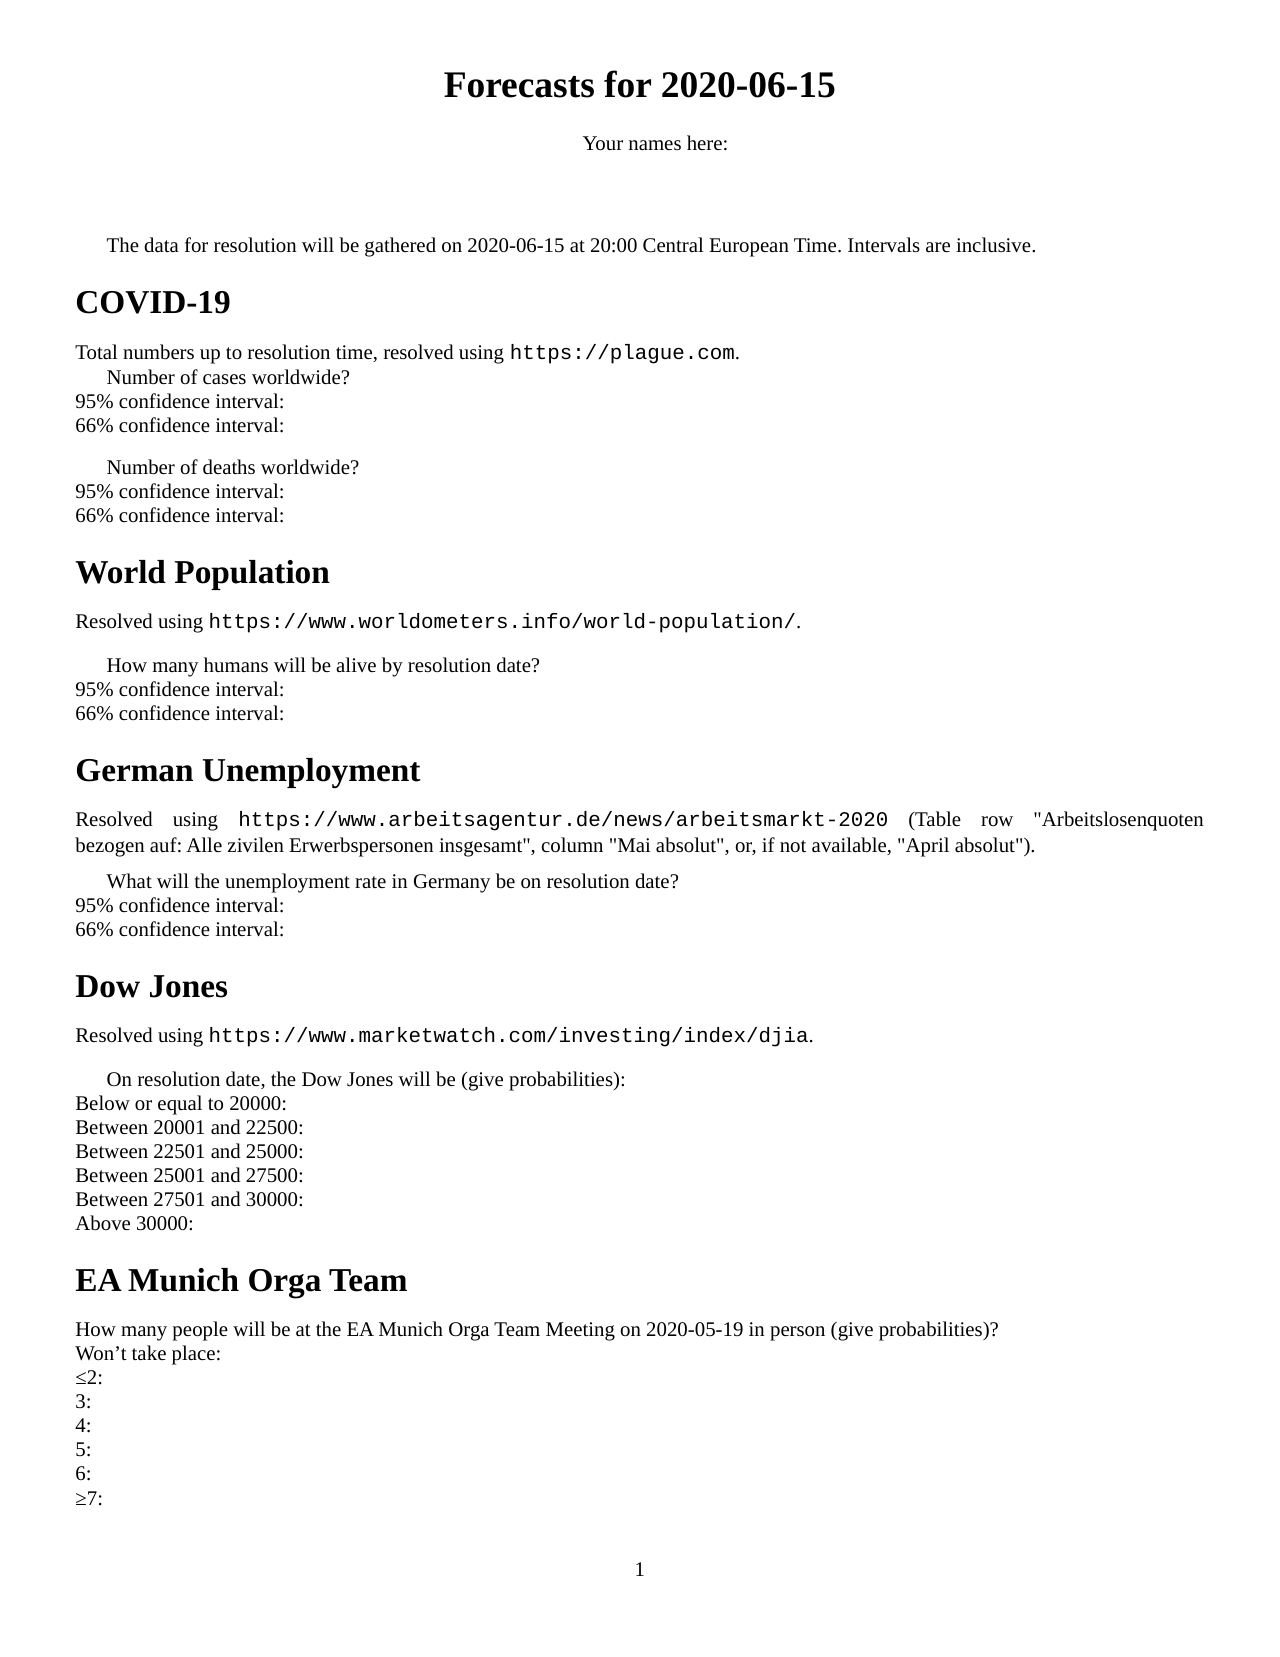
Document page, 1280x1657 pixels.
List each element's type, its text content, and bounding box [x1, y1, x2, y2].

text 95% confidence interval: [75, 479, 1204, 503]
text What will the unemployment rate in Germany be on resolution date? [75, 869, 1204, 893]
text Resolved using https://www.marketwatch.com/investing/index/djia. [75, 1023, 1204, 1049]
text ≤2: [75, 1365, 1204, 1389]
subtitle Dow Jones [75, 966, 1204, 1004]
text 3: [75, 1389, 1204, 1413]
subtitle German Unemployment [75, 750, 1204, 788]
text Your names here: [75, 131, 1204, 155]
text Above 30000: [75, 1211, 1204, 1235]
subtitle World Population [75, 552, 1204, 591]
text ≥7: [75, 1485, 1204, 1509]
subtitle EA Munich Orga Team [75, 1260, 1204, 1298]
text Between 25001 and 27500: [75, 1163, 1204, 1187]
text Won’t take place: [75, 1341, 1204, 1365]
text 66% confidence interval: [75, 503, 1204, 527]
title Forecasts for 2020-06-15 [75, 63, 1204, 106]
text 95% confidence interval: [75, 389, 1204, 413]
text The data for resolution will be gathered on 2020-06-15 at 20:00 Central European Time. Intervals are inclusive. [75, 233, 1204, 257]
text Between 20001 and 22500: [75, 1114, 1204, 1139]
text 66% confidence interval: [75, 413, 1204, 437]
subtitle COVID-19 [75, 282, 1204, 321]
text Between 27501 and 30000: [75, 1187, 1204, 1211]
text Total numbers up to resolution time, resolved using https://plague.com. [75, 339, 1204, 365]
text Number of cases worldwide? [75, 365, 1204, 389]
text How many humans will be alive by resolution date? [75, 653, 1204, 677]
text 95% confidence interval: [75, 677, 1204, 701]
text 95% confidence interval: [75, 893, 1204, 917]
text 6: [75, 1461, 1204, 1485]
text 4: [75, 1413, 1204, 1437]
text 66% confidence interval: [75, 917, 1204, 941]
text Number of deaths worldwide? [75, 455, 1204, 479]
text 5: [75, 1437, 1204, 1461]
text 66% confidence interval: [75, 701, 1204, 725]
text Between 22501 and 25000: [75, 1139, 1204, 1163]
text Resolved using https://www.worldometers.info/world-population/. [75, 609, 1204, 635]
text Resolved using https://www.arbeitsagentur.de/news/arbeitsmarkt-2020 (Table row "Arbeitslosenquoten bezogen auf: Alle zivilen Erwerbspersonen insgesamt", column "Mai absolut", or, if not available, "April absolut"). [75, 807, 1204, 857]
text On resolution date, the Dow Jones will be (give probabilities): [75, 1066, 1204, 1091]
text Below or equal to 20000: [75, 1091, 1204, 1114]
text How many people will be at the EA Munich Orga Team Meeting on 2020-05-19 in person (give probabilities)? [75, 1317, 1204, 1341]
